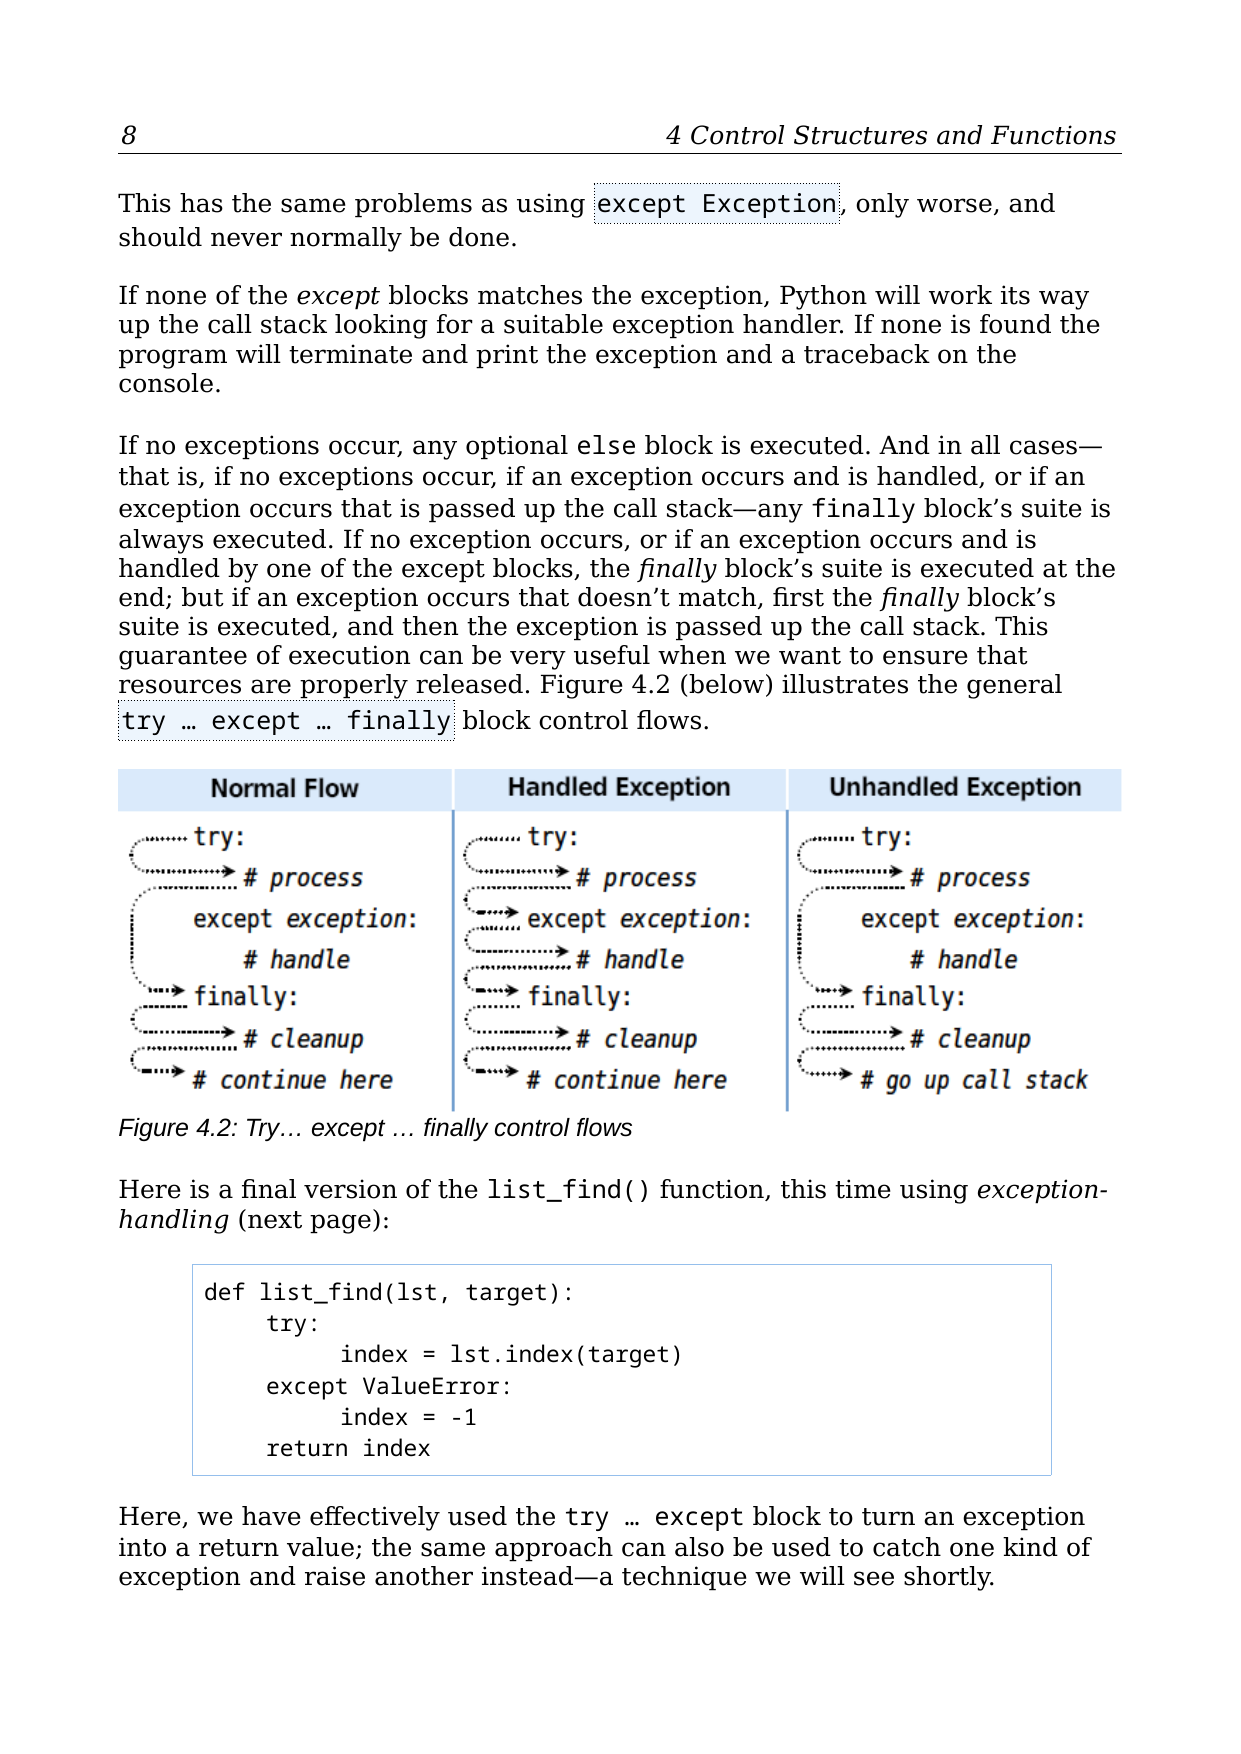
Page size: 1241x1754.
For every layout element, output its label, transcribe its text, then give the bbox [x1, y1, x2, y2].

text return index [193, 1420, 1051, 1475]
text Figure 4.2: Try… except … finally control flows [118, 1113, 1122, 1142]
text index = lst.index(target) [193, 1326, 1051, 1358]
text def list_find(lst, target): [193, 1265, 1051, 1295]
text except ValueError: [193, 1358, 1051, 1389]
text try: [193, 1295, 1051, 1326]
text If none of the except blocks matches the exception, Python will work its way up the call stack looking for a suitable exception handler. If none is found the program will terminate and print the exception and a traceback on the console. [118, 281, 1122, 398]
text Here, we have effectively used the try … except block to turn an exception into a return value; the same approach can also be used to catch one kind of exception and raise another instead—a technique we will see shortly. [118, 1499, 1122, 1591]
text index = -1 [193, 1389, 1051, 1420]
text This has the same problems as using except Exception, only worse, and should never normally be done. [118, 183, 1122, 252]
text If no exceptions occur, any optional else block is executed. And in all cases—that is, if no exceptions occur, if an exception occurs and is handled, or if an exception occurs that is passed up the call stack—any finally block’s suite is always executed. If no exception occurs, or if an exception occurs and is handled by one of the except blocks, the finally block’s suite is executed at the end; but if an exception occurs that doesn’t match, first the finally block’s suite is executed, and then the exception is passed up the call stack. This guarantee of execution can be very useful when we want to ensure that resources are properly released. Figure 4.2 (below) illustrates the general try … except … finally block control flows. [118, 428, 1122, 740]
picture [118, 769, 1123, 1113]
text Here is a final version of the list_find() function, this time using exception-handling (next page): [118, 1142, 1122, 1234]
